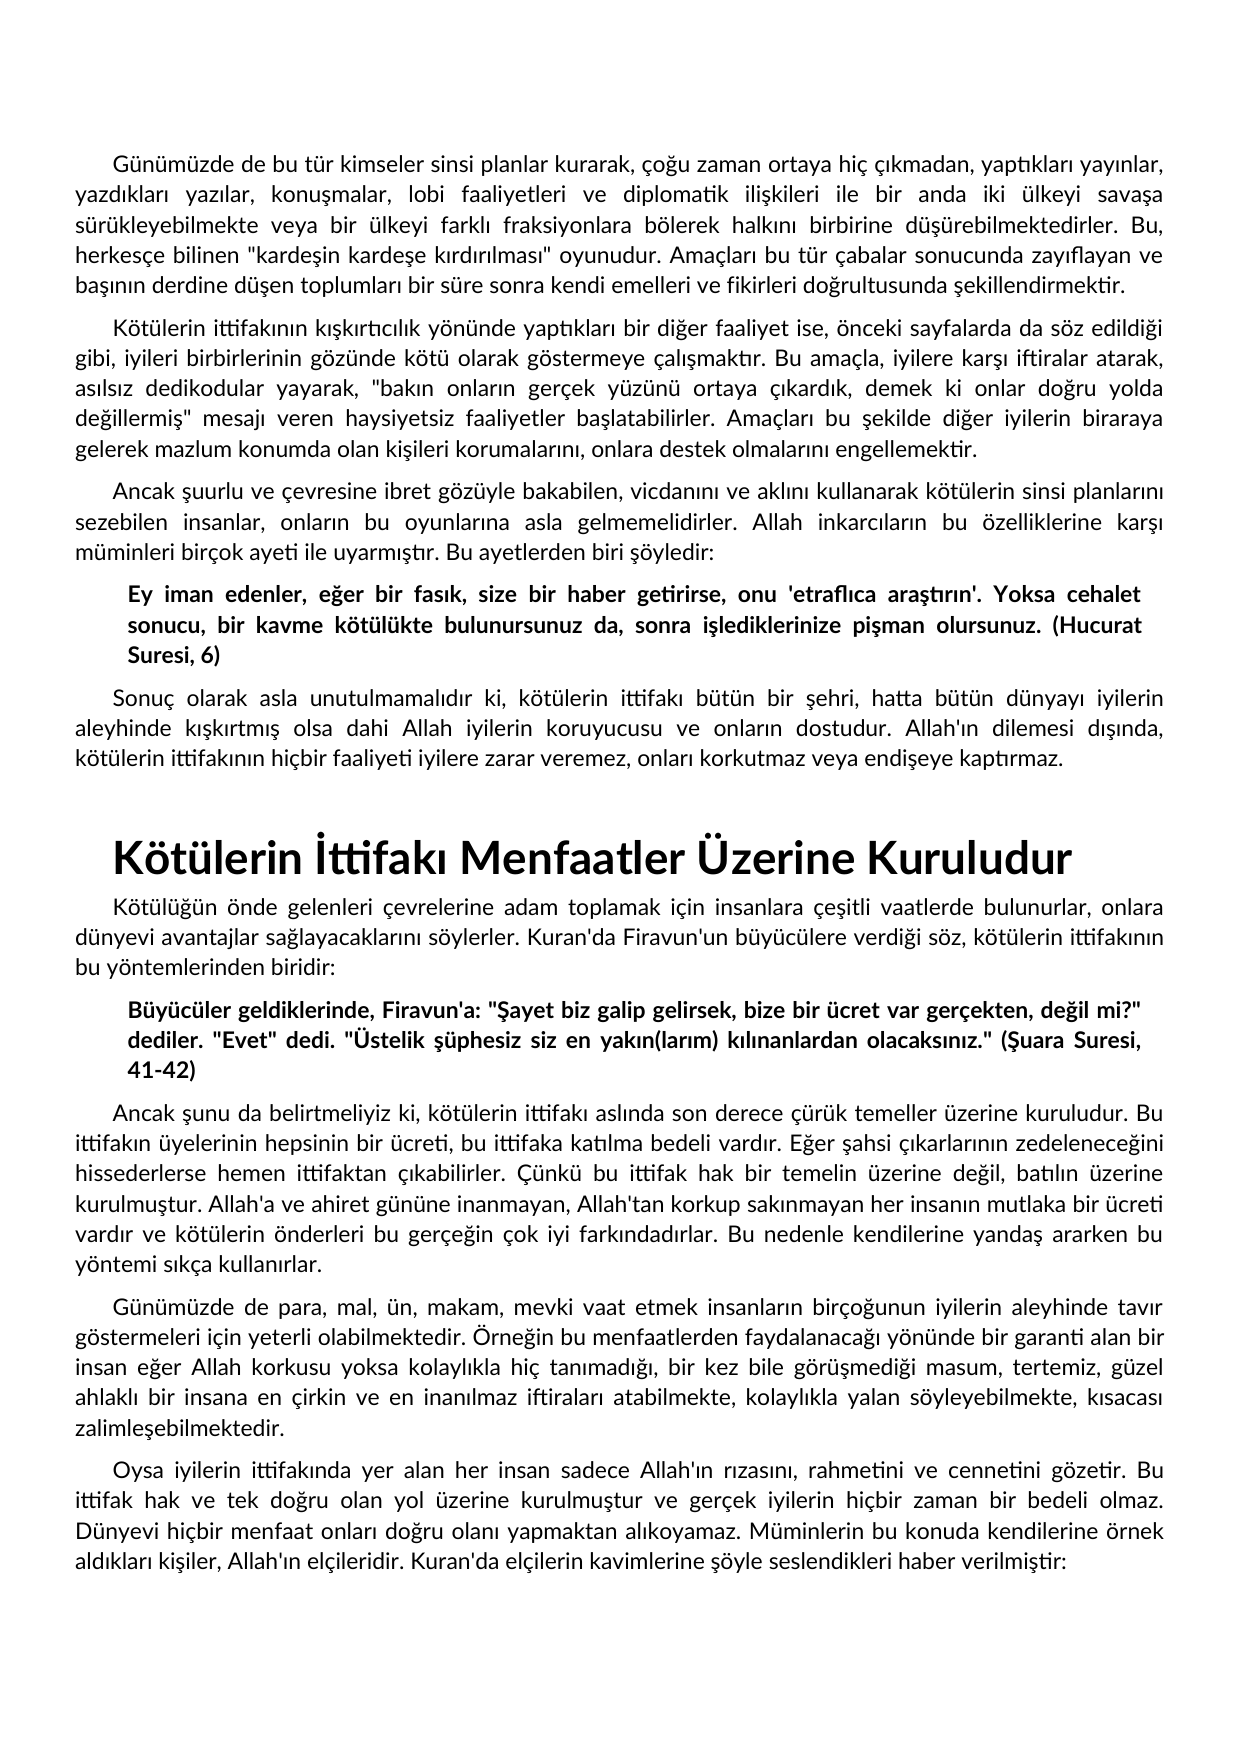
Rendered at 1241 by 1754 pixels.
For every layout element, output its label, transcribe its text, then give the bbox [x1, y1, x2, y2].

subtitle Kötülerin İttifakı Menfaatler Üzerine Kuruludur [112, 829, 1165, 884]
text Kötülüğün önde gelenleri çevrelerine adam toplamak için insanlara çeşitli vaatlerde bulunurlar, onlara dünyevi avantajlar sağlayacaklarını söylerler. Kuran'da Firavun'un büyücülere verdiği söz, kötülerin ittifakının bu yöntemlerinden biridir: [75, 892, 1165, 980]
text Sonuç olarak asla unutulmamalıdır ki, kötülerin ittifakı bütün bir şehri, hatta bütün dünyayı iyilerin aleyhinde kışkırtmış olsa dahi Allah iyilerin koruyucusu ve onların dostudur. Allah'ın dilemesi dışında, kötülerin ittifakının hiçbir faaliyeti iyilere zarar veremez, onları korkutmaz veya endişeye kaptırmaz. [75, 683, 1165, 771]
text Oysa iyilerin ittifakında yer alan her insan sadece Allah'ın rızasını, rahmetini ve cennetini gözetir. Bu ittifak hak ve tek doğru olan yol üzerine kurulmuştur ve gerçek iyilerin hiçbir zaman bir bedeli olmaz. Dünyevi hiçbir menfaat onları doğru olanı yapmaktan alıkoyamaz. Müminlerin bu konuda kendilerine örnek aldıkları kişiler, Allah'ın elçileridir. Kuran'da elçilerin kavimlerine şöyle seslendikleri haber verilmiştir: [75, 1456, 1165, 1574]
text Günümüzde de para, mal, ün, makam, mevki vaat etmek insanların birçoğunun iyilerin aleyhinde tavır göstermeleri için yeterli olabilmektedir. Örneğin bu menfaatlerden faydalanacağı yönünde bir garanti alan bir insan eğer Allah korkusu yoksa kolaylıkla hiç tanımadığı, bir kez bile görüşmediği masum, tertemiz, güzel ahlaklı bir insana en çirkin ve en inanılmaz iftiraları atabilmekte, kolaylıkla yalan söyleyebilmekte, kısacası zalimleşebilmektedir. [75, 1292, 1165, 1441]
text Büyücüler geldiklerinde, Firavun'a: "Şayet biz galip gelirsek, bize bir ücret var gerçekten, değil mi?" dediler. "Evet" dedi. "Üstelik şüphesiz siz en yakın(larım) kılınanlardan olacaksınız." (Şuara Suresi, 41-42) [127, 996, 1143, 1083]
text Ancak şunu da belirtmeliyiz ki, kötülerin ittifakı aslında son derece çürük temeller üzerine kuruludur. Bu ittifakın üyelerinin hepsinin bir ücreti, bu ittifaka katılma bedeli vardır. Eğer şahsi çıkarlarının zedeleneceğini hissederlerse hemen ittifaktan çıkabilirler. Çünkü bu ittifak hak bir temelin üzerine değil, batılın üzerine kurulmuştur. Allah'a ve ahiret gününe inanmayan, Allah'tan korkup sakınmayan her insanın mutlaka bir ücreti vardır ve kötülerin önderleri bu gerçeğin çok iyi farkındadırlar. Bu nedenle kendilerine yandaş ararken bu yöntemi sıkça kullanırlar. [75, 1099, 1165, 1277]
text Günümüzde de bu tür kimseler sinsi planlar kurarak, çoğu zaman ortaya hiç çıkmadan, yaptıkları yayınlar, yazdıkları yazılar, konuşmalar, lobi faaliyetleri ve diplomatik ilişkileri ile bir anda iki ülkeyi savaşa sürükleyebilmekte veya bir ülkeyi farklı fraksiyonlara bölerek halkını birbirine düşürebilmektedirler. Bu, herkesçe bilinen "kardeşin kardeşe kırdırılması" oyunudur. Amaçları bu tür çabalar sonucunda zayıflayan ve başının derdine düşen toplumları bir süre sonra kendi emelleri ve fikirleri doğrultusunda şekillendirmektir. [75, 150, 1165, 298]
text Ey iman edenler, eğer bir fasık, size bir haber getirirse, onu 'etraflıca araştırın'. Yoksa cehalet sonucu, bir kavme kötülükte bulunursunuz da, sonra işlediklerinize pişman olursunuz. (Hucurat Suresi, 6) [127, 580, 1143, 668]
text Kötülerin ittifakının kışkırtıcılık yönünde yaptıkları bir diğer faaliyet ise, önceki sayfalarda da söz edildiği gibi, iyileri birbirlerinin gözünde kötü olarak göstermeye çalışmaktır. Bu amaçla, iyilere karşı iftiralar atarak, asılsız dedikodular yayarak, "bakın onların gerçek yüzünü ortaya çıkardık, demek ki onlar doğru yolda değillermiş" mesajı veren haysiyetsiz faaliyetler başlatabilirler. Amaçları bu şekilde diğer iyilerin biraraya gelerek mazlum konumda olan kişileri korumalarını, onlara destek olmalarını engellemektir. [75, 313, 1165, 462]
text Ancak şuurlu ve çevresine ibret gözüyle bakabilen, vicdanını ve aklını kullanarak kötülerin sinsi planlarını sezebilen insanlar, onların bu oyunlarına asla gelmemelidirler. Allah inkarcıların bu özelliklerine karşı müminleri birçok ayeti ile uyarmıştır. Bu ayetlerden biri şöyledir: [75, 477, 1165, 565]
